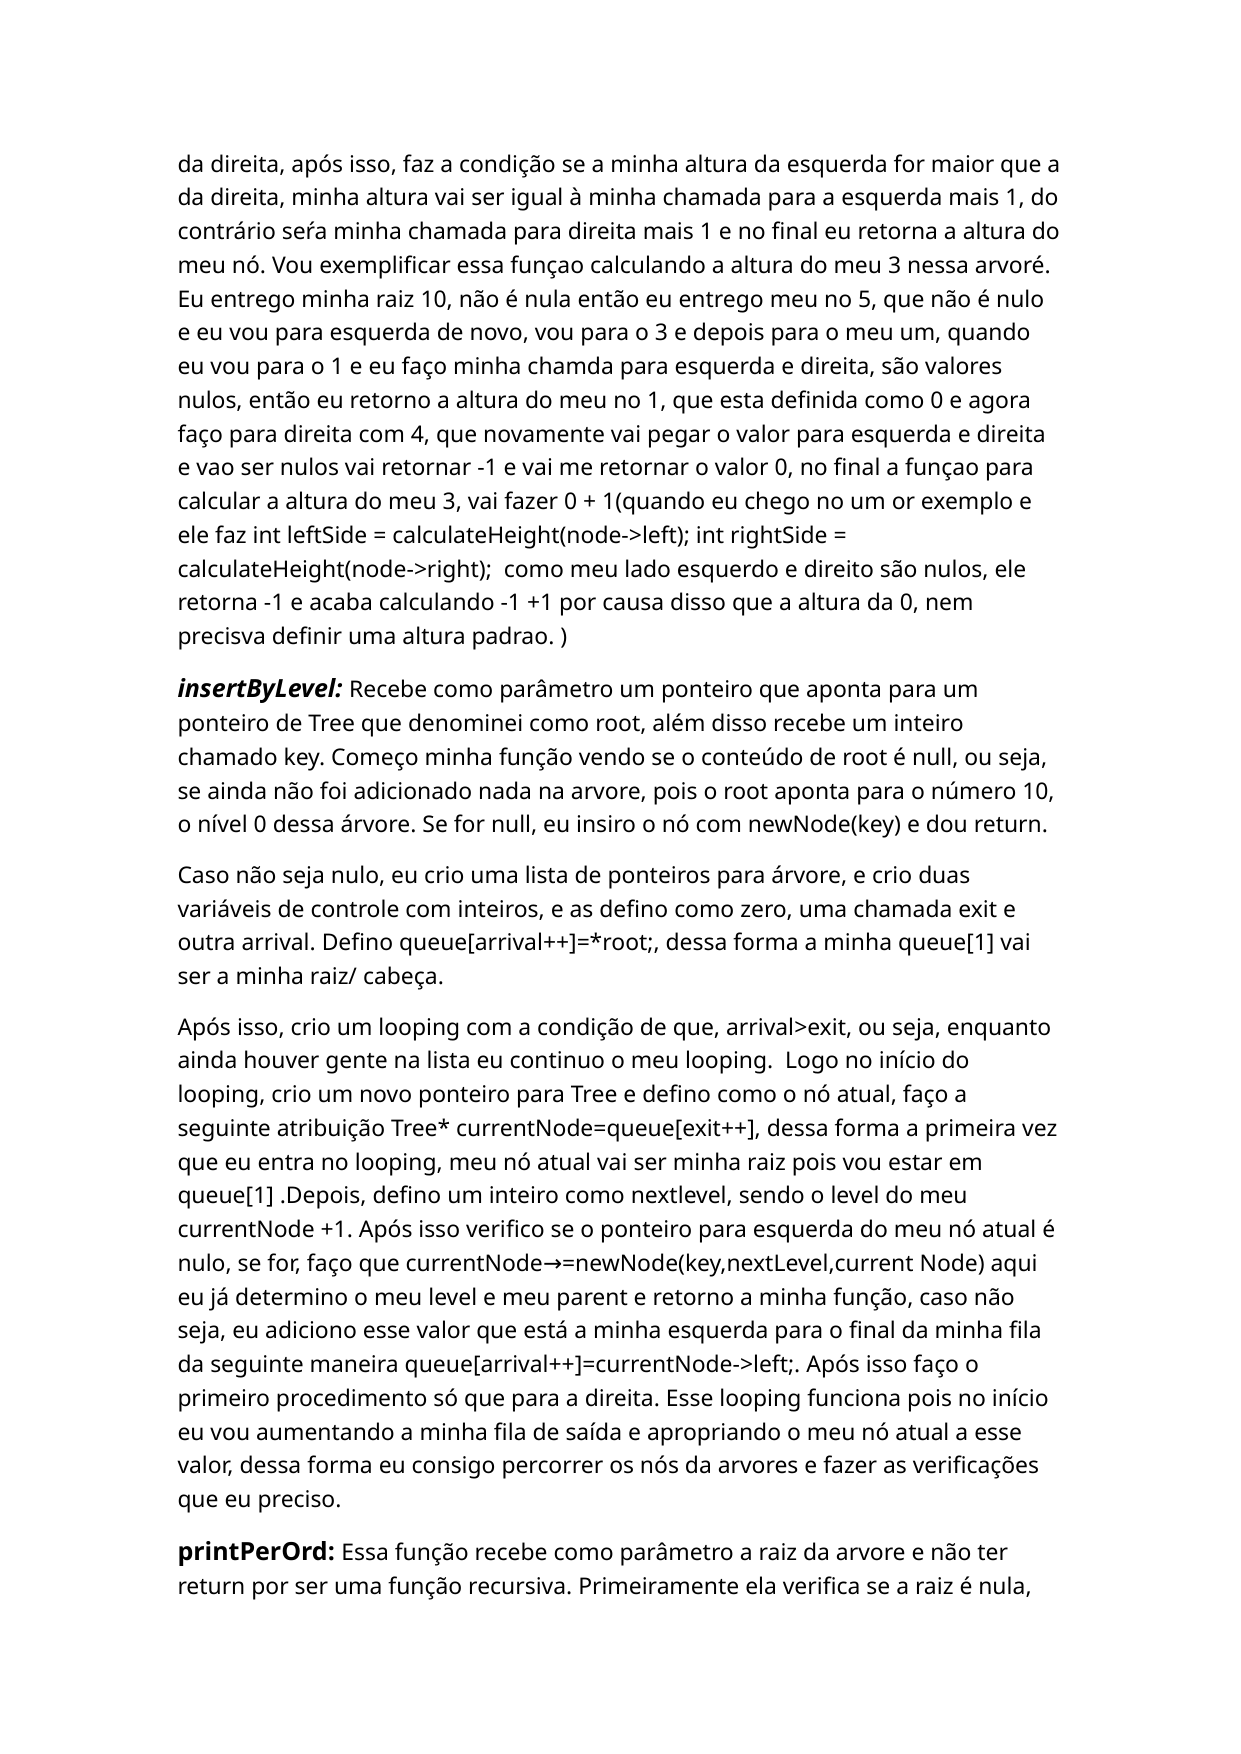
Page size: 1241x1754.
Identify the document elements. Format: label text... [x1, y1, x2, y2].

text printPerOrd: Essa função recebe como parâmetro a raiz da arvore e não ter return por ser uma função recursiva. Primeiramente ela verifica se a raiz é nula, [177, 1533, 1063, 1601]
text da direita, após isso, faz a condição se a minha altura da esquerda for maior que a da direita, minha altura vai ser igual à minha chamada para a esquerda mais 1, do contrário seŕa minha chamada para direita mais 1 e no final eu retorna a altura do meu nó. Vou exemplificar essa funçao calculando a altura do meu 3 nessa arvoré. Eu entrego minha raiz 10, não é nula então eu entrego meu no 5, que não é nulo e eu vou para esquerda de novo, vou para o 3 e depois para o meu um, quando eu vou para o 1 e eu faço minha chamda para esquerda e direita, são valores nulos, então eu retorno a altura do meu no 1, que esta definida como 0 e agora faço para direita com 4, que novamente vai pegar o valor para esquerda e direita e vao ser nulos vai retornar -1 e vai me retornar o valor 0, no final a funçao para calcular a altura do meu 3, vai fazer 0 + 1(quando eu chego no um or exemplo e ele faz int leftSide = calculateHeight(node->left); int rightSide = calculateHeight(node->right); como meu lado esquerdo e direito são nulos, ele retorna -1 e acaba calculando -1 +1 por causa disso que a altura da 0, nem precisva definir uma altura padrao. ) [177, 148, 1063, 651]
text Após isso, crio um looping com a condição de que, arrival>exit, ou seja, enquanto ainda houver gente na lista eu continuo o meu looping. Logo no início do looping, crio um novo ponteiro para Tree e defino como o nó atual, faço a seguinte atribuição Tree* currentNode=queue[exit++], dessa forma a primeira vez que eu entra no looping, meu nó atual vai ser minha raiz pois vou estar em queue[1] .Depois, defino um inteiro como nextlevel, sendo o level do meu currentNode +1. Após isso verifico se o ponteiro para esquerda do meu nó atual é nulo, se for, faço que currentNode→=newNode(key,nextLevel,current Node) aqui eu já determino o meu level e meu parent e retorno a minha função, caso não seja, eu adiciono esse valor que está a minha esquerda para o final da minha fila da seguinte maneira queue[arrival++]=currentNode->left;. Após isso faço o primeiro procedimento só que para a direita. Esse looping funciona pois no início eu vou aumentando a minha fila de saída e apropriando o meu nó atual a esse valor, dessa forma eu consigo percorrer os nós da arvores e fazer as verificações que eu preciso. [177, 1010, 1063, 1514]
text insertByLevel: Recebe como parâmetro um ponteiro que aponta para um ponteiro de Tree que denominei como root, além disso recebe um inteiro chamado key. Começo minha função vendo se o conteúdo de root é null, ou seja, se ainda não foi adicionado nada na arvore, pois o root aponta para o número 10, o nível 0 dessa árvore. Se for null, eu insiro o nó com newNode(key) e dou return. [177, 671, 1063, 839]
text Caso não seja nulo, eu crio uma lista de ponteiros para árvore, e crio duas variáveis de controle com inteiros, e as defino como zero, uma chamada exit e outra arrival. Defino queue[arrival++]=*root;, dessa forma a minha queue[1] vai ser a minha raiz/ cabeça. [177, 859, 1063, 991]
